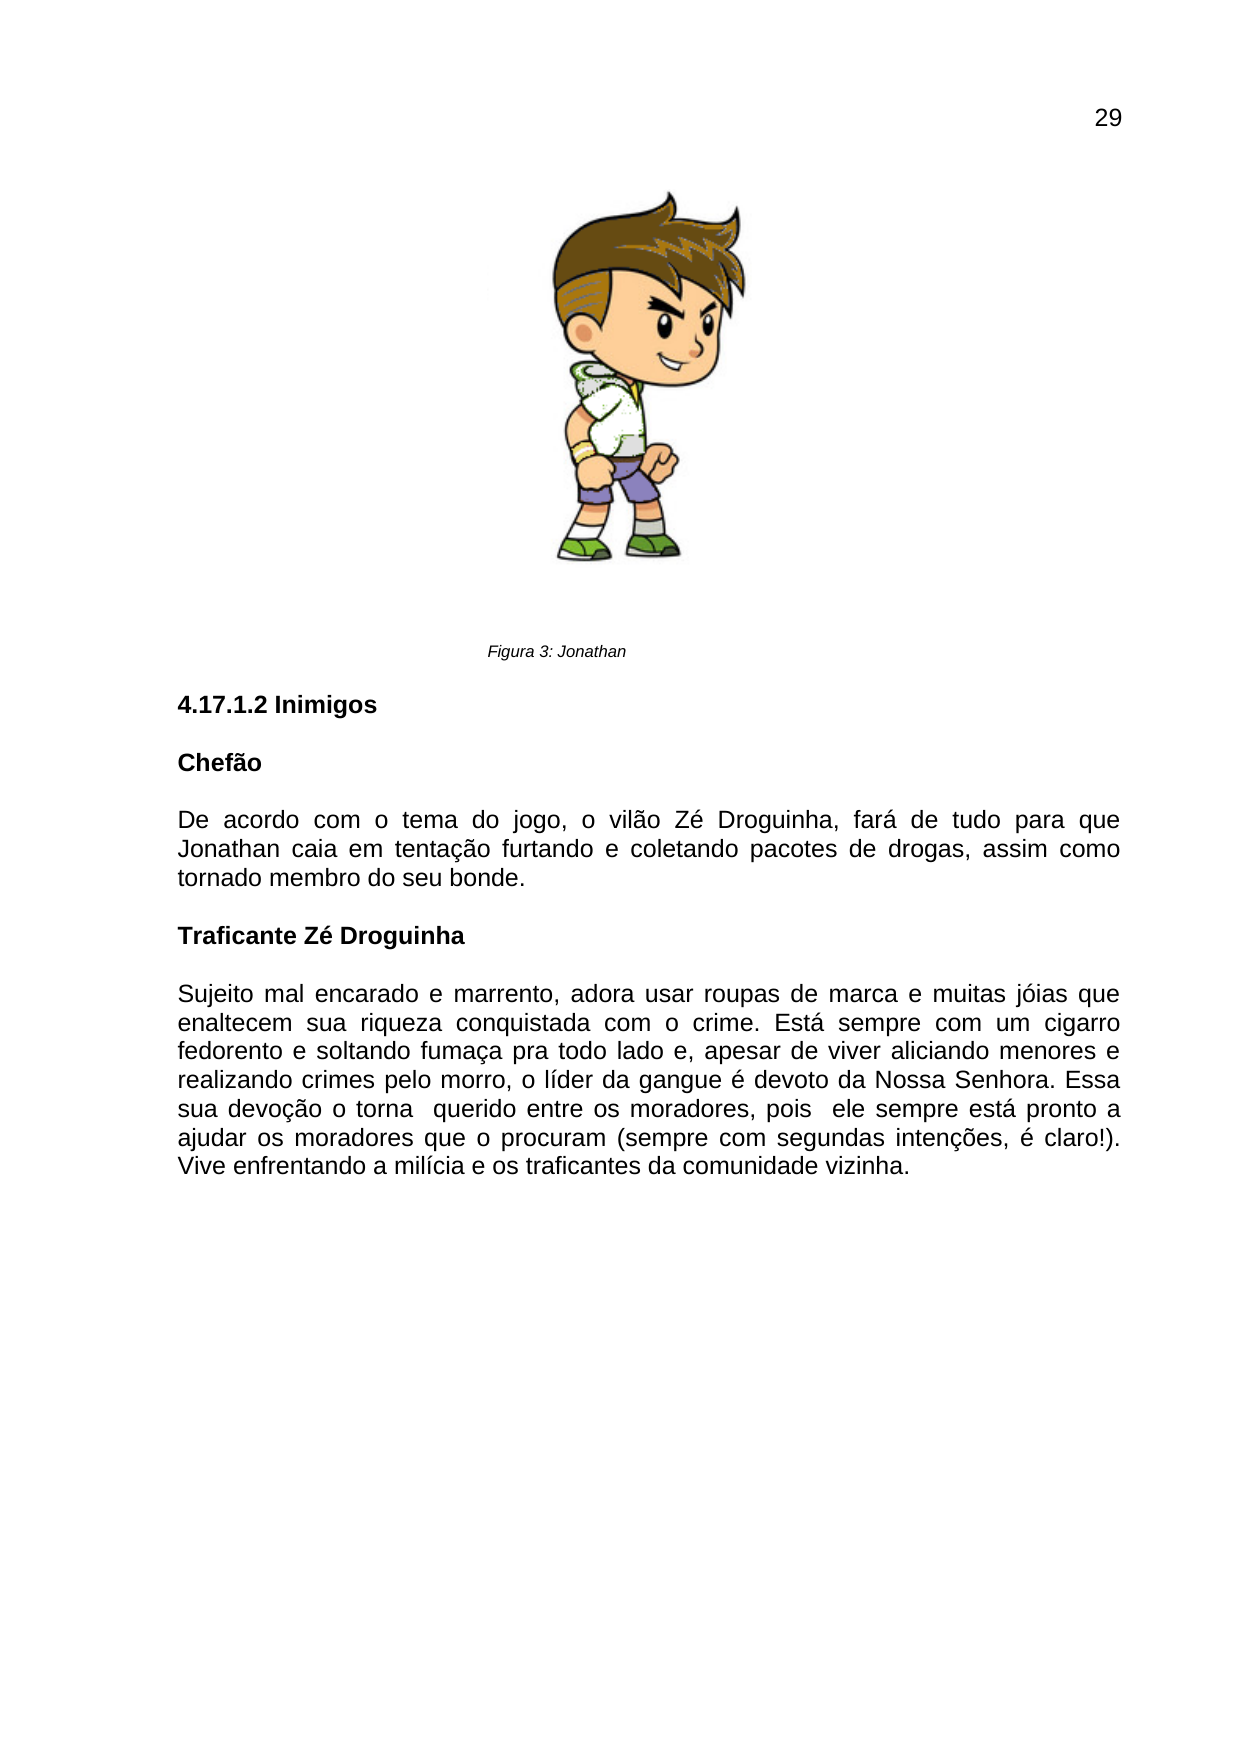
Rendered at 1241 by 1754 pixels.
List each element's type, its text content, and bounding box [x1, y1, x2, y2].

text De acordo com o tema do jogo, o vilão Zé Droguinha, fará de tudo para que Jonathan caia em tentação furtando e coletando pacotes de drogas, assim como tornado membro do seu bonde. [177, 806, 1122, 892]
text Traficante Zé Droguinha [177, 921, 1122, 950]
text 4.17.1.2 Inimigos [177, 690, 1122, 718]
text Sujeito mal encarado e marrento, adora usar roupas de marca e muitas jóias que enaltecem sua riqueza conquistada com o crime. Está sempre com um cigarro fedorento e soltando fumaça pra todo lado e, apesar de viver aliciando menores e realizando crimes pelo morro, o líder da gangue é devoto da Nossa Senhora. Essa sua devoção o torna querido entre os moradores, pois ele sempre está pronto a ajudar os moradores que o procuram (sempre com segundas intenções, é claro!). Vive enfrentando a milícia e os traficantes da comunidade vizinha. [177, 979, 1122, 1180]
text Chefão [177, 748, 1122, 776]
picture [487, 189, 813, 635]
text Figura 3: Jonathan [487, 635, 812, 661]
